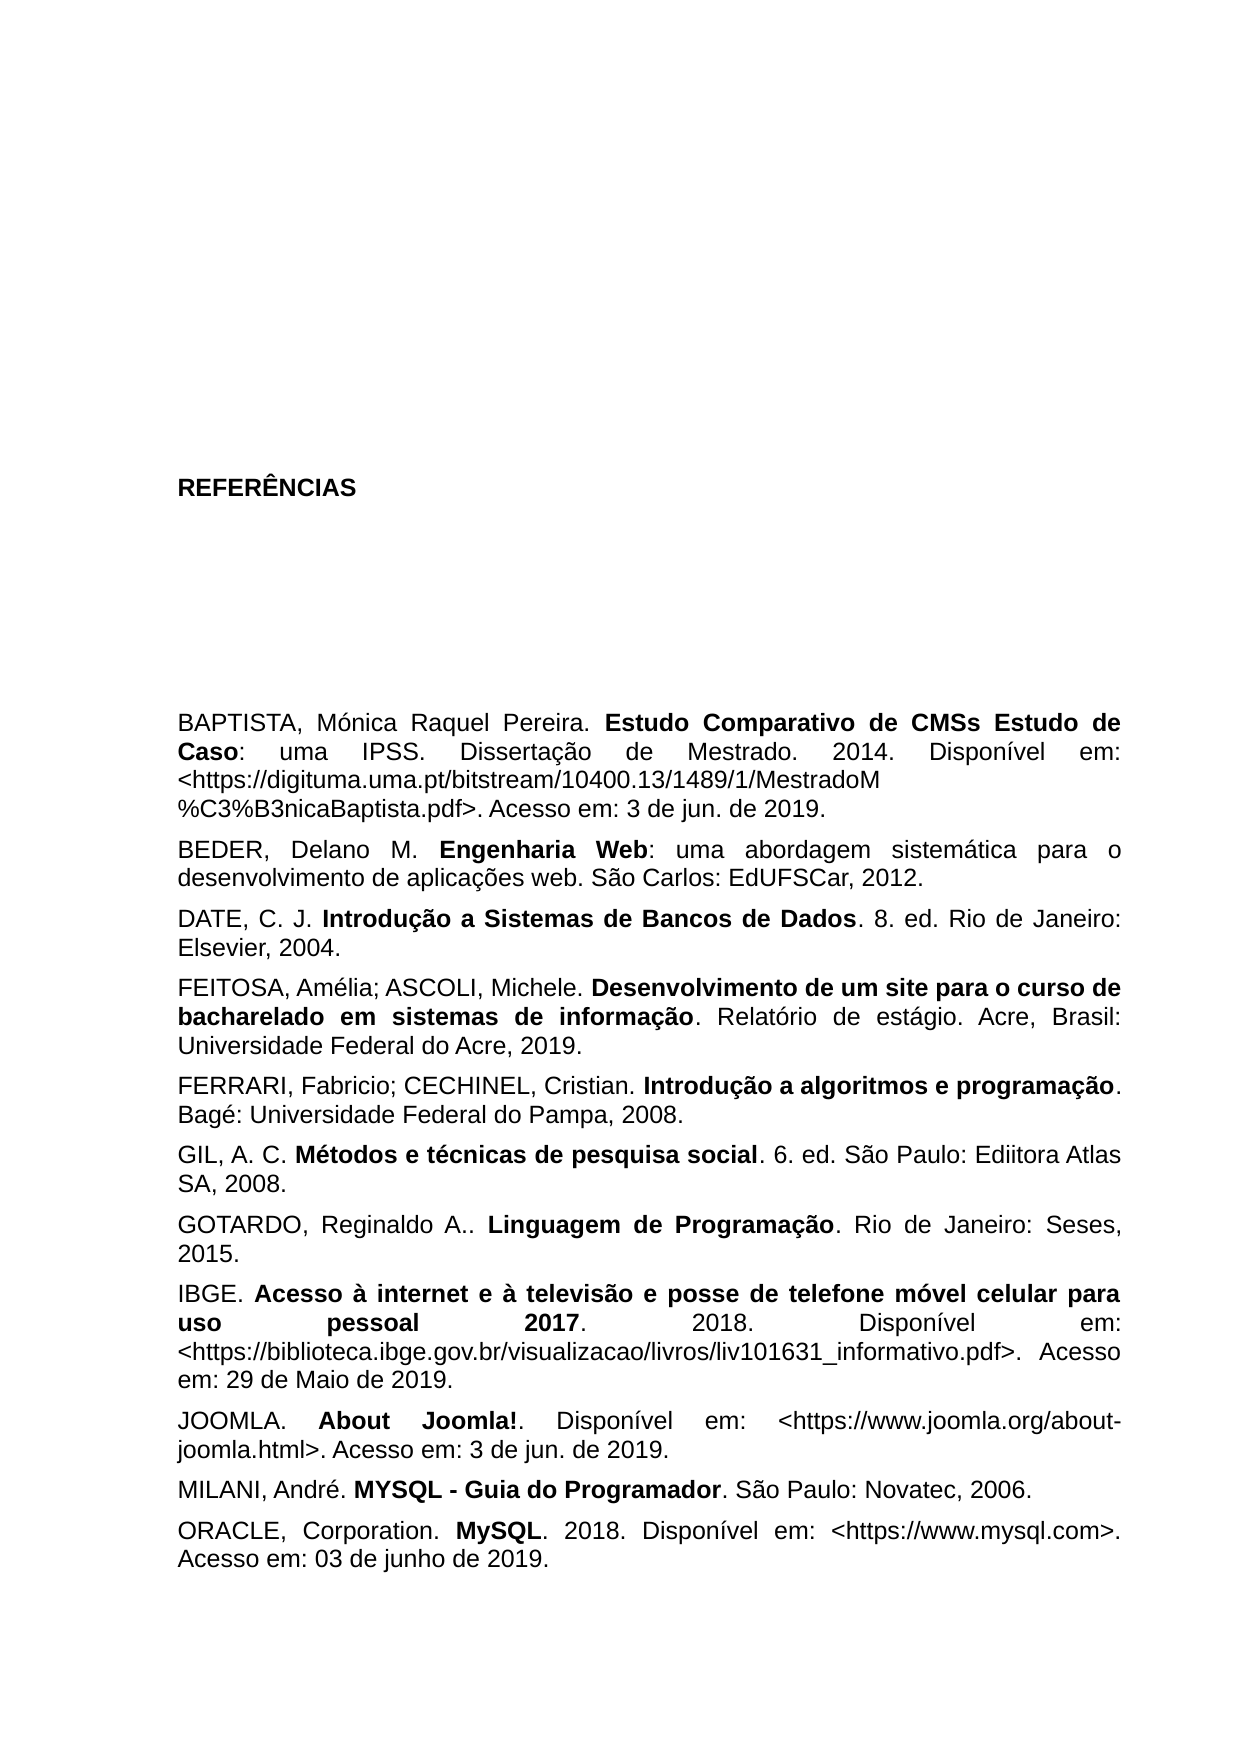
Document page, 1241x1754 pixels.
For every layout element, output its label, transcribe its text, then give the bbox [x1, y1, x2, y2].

text IBGE. Acesso à internet e à televisão e posse de telefone móvel celular para uso pessoal 2017. 2018. Disponível em: <https://biblioteca.ibge.gov.br/visualizacao/livros/liv101631_informativo.pdf>. Acesso em: 29 de Maio de 2019. [177, 1279, 1122, 1394]
text Referências [177, 472, 1122, 501]
text DATE, C. J. Introdução a Sistemas de Bancos de Dados. 8. ed. Rio de Janeiro: Elsevier, 2004. [177, 904, 1122, 961]
text GIL, A. C. Métodos e técnicas de pesquisa social. 6. ed. São Paulo: Ediitora Atlas SA, 2008. [177, 1141, 1122, 1198]
text JOOMLA. About Joomla!. Disponível em: <https://www.joomla.org/about-joomla.html>. Acesso em: 3 de jun. de 2019. [177, 1406, 1122, 1463]
text FERRARI, Fabricio; CECHINEL, Cristian. Introdução a algoritmos e programação. Bagé: Universidade Federal do Pampa, 2008. [177, 1071, 1122, 1129]
text BAPTISTA, Mónica Raquel Pereira. Estudo Comparativo de CMSs Estudo de Caso: uma IPSS. Dissertação de Mestrado. 2014. Disponível em: <https://digituma.uma.pt/bitstream/10400.13/1489/1/MestradoM%C3%B3nicaBaptista.pdf>. Acesso em: 3 de jun. de 2019. [177, 708, 1122, 823]
text MILANI, André. MYSQL - Guia do Programador. São Paulo: Novatec, 2006. [177, 1475, 1122, 1504]
text ORACLE, Corporation. MySQL. 2018. Disponível em: <https://www.mysql.com>. Acesso em: 03 de junho de 2019. [177, 1516, 1122, 1573]
text FEITOSA, Amélia; ASCOLI, Michele. Desenvolvimento de um site para o curso de bacharelado em sistemas de informação. Relatório de estágio. Acre, Brasil: Universidade Federal do Acre, 2019. [177, 973, 1122, 1059]
text GOTARDO, Reginaldo A.. Linguagem de Programação. Rio de Janeiro: Seses, 2015. [177, 1210, 1122, 1267]
text BEDER, Delano M. Engenharia Web: uma abordagem sistemática para o desenvolvimento de aplicações web. São Carlos: EdUFSCar, 2012. [177, 835, 1122, 892]
